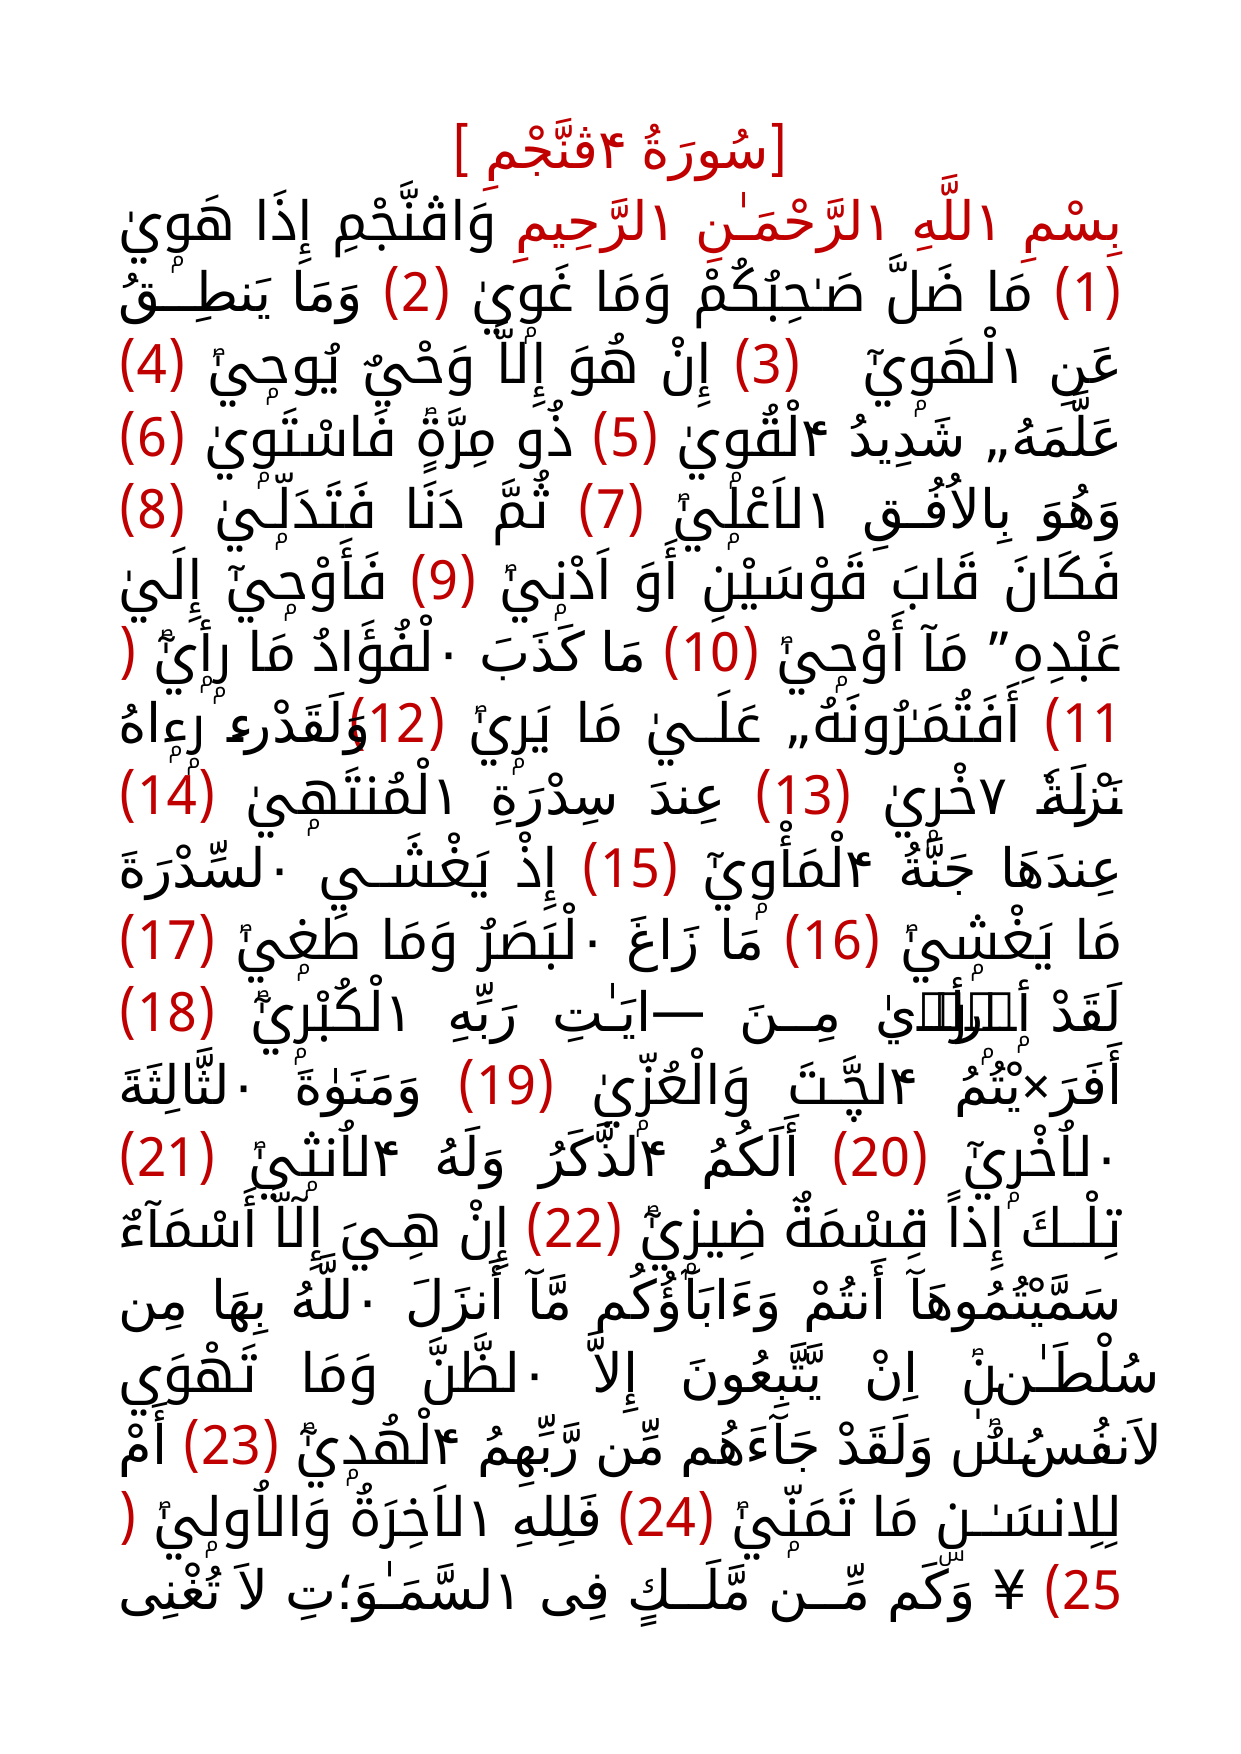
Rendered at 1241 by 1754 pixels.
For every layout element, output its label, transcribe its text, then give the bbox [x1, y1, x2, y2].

subtitle [سُورَةُ ۴ڤنَّجْمِ ] [118, 118, 1122, 191]
text بِسْمِ ۱للَّهِ ۱لرَّحْمَـٰنِ ۱لرَّحِيمِ وَاڤنَّجْمِ إِذَا هَوۭيٰ (1) مَا ضَلَّ صَـٰحِبُكُمْ وَمَا غَوۭيٰ (2) وَمَا يَنطِــقُ عَنِ ۱لْهَوۭيٰٓ (3) إِنْ هُوَ إِلاَّ وَحْيٌ يُوحۭيٰؐ (4) عَلَّمَهُ„ شَدِيدُ ۴لْقُوۭيٰ (5) ذُو مِرَّةٍؐ فَاسْتَوۭيٰ (6) وَهُوَ بِالاُفُـقِ ۱لاَعْلۭيٰؐ (7) ثُمَّ دَنَا فَتَدَلّۭـيٰ (8) فَكَانَ قَابَ قَوْسَيْنِ أَوَ اَدْنۭيٰؐ (9) فَأَوْحۭيٰٓ إِلَيٰ عَبْدِهِ” مَآ أَوْحۭيٰؐ (10) مَا كَذَبَ ۰لْفُؤَادُ مَا رۭأۭيٰٓؐ (11) أَفَتُمَـٰرُونَهُ„ عَلَــيٰ مَا يَرۭيٰؐ (12) وَلَقَدْ رۭءۭاهُ نَزْلَةٗ ۷خْرۭيٰ (13) عِندَ سِدْرَةِ ۱لْمُنتَهۭيٰ (14) عِندَهَا جَنَّةُ ۴لْمَأْوۭيٰٓ (15) إِذْ يَغْشَــي ۰لسِّدْرَةَ مَا يَغْشۭيٰؐ (16) مَا زَاغَ ۰لْبَصَرُ وَمَا طَغۭيٰؐ (17) لَقَدْ رۭأۭيٰ مِــنَ —ايَـٰتِ رَبِّهِ ۱لْكُبْرۭيٰٓؐ (18) أَفَرَ×يْتُمُ ۴لچَّـتَ وَالْعُزّۭيٰ (19) وَمَنَوٰةَ ۰لثَّالِثَةَ ۰لاُخْرۭيٰٓ (20) أَلَكُمُ ۴لذَّكَرُ وَلَهُ ۴لاُنثۭيٰؐ (21) تِلْــكَ إِذاً قِسْمَةٌ ضِيزۭيٰٓؐ (22) إِنْ هِـيَ إِلٓاَّ أَسْمَآءٌ سَمَّيْتُمُوهَآ أَنتُمْ وَءَابَآؤُكُم مَّآ أَنزَلَ ۰للَّهُ بِهَا مِن سُلْطَـٰنٖؐ اِنْ يَّتَّبِعُونَ إِلاَّ ۰لظَّنَّ وَمَا تَهْوَي ۰لاَنفُسُؐ وَلَقَدْ جَآءَهُم مِّن رَّبِّهِمُ ۴لْهُدۭيٰٓؐ (23) أَمْ لِلِانسَـٰــنۣ مَا تَمَنّۭيٰؐ (24) فَلِلهِ ۱لاَخِرَةُ وَالاُولۭيٰؐ (25) ¥ وَكَم مِّــن مَّلَــكٍ فِى ۱لسَّمَـٰوَ؛تِ لاَ تُغْنِى شَفَـٰعَتُهُمْ شَيْـٔاٗ اِلاَّ مِنۢ بَعْدِ أَنْ يَّاذَنننَ ۰للَّهُ لِمَنْ يَّشَآءُ وَيَرْضۭيٰٓؐ (26) إِنَّ ۰لذِيــنَ لاَ يُومِنُونَ بِالاَخِرَةِ لَيُسَمُّونَ ۰لْمَلَئِكَةَ تَسْمِيَةَ ۰لاُنثۭيٰؐ (27) وَمَا لَهُم بِهِ” مِــنْ عِلْمٖؐ اِنْ يَّتَّبِعُونَ إِلاَّ ۰لظَّنَّؐ وَإِنَّ ۰لظَّــنَّ لاَ يُغْنِى مِــنَ ۰لْحَــقّۣ شَيْـٔاًؐ فَأَعْرۣضضضْ عَن مَّن تَوَلّۭــيٰ عَن ذِكْرۣنَا وَلَمْ يُرۣدِ اِلاَّ ۰لْحَيَوٰةَ ۰لدُّنْيۭاؐ (28) ذَ؛لِــكَ مَبْلَغُهُم مِّــنَ ۰لْعِلْمِؐ إِنَّ رَبَّــكَ هُوَ أَعْلَمُ بِمَــن ضَلَّ عَــن سَبِيلِهِؐ” وَهُوَ أَعْلَمُ بِمَـنِ 'هْتَدۭيٰؐ (29) وَلِلهِ مَا فِى ۱لسَّمَـٰوَ؛تِ وَمَا فِى ۱لاَرْضضضِ ڤِيَجْزۣيَ ۰لذِيــنَ أَسَـٰٓــُٔواْ بِمَا عَمِلُواْ وَيَجْزۣيَ ۰لذِيــنَ أَحْسَنُواْ بِالْحُسْنَيؐ (30) ۰لذِيــنَ يَجْتَنِبُونَ كَبَـٰٓئِرَ ۰لِاثْمِ وَالْفَوَ؛حِشَ إِلاَّ ۰للَّمَمَؐ إِنَّ رَبَّــكَ وَ؛سِعُ ۴لْمَغْفِرَةِؐ هُوَ أَعْلَمُ بِكُمُ; إِذَ اَنشَأَكُم مِّــنَ ۰لاَرْضِ وَإِذَ اَنتُمُ; أَجِنَّةٌ فِى بُطُونِ ٱُمَّهَـٰتِكُمْؐ فَلاَ تُزَكُّوٓاْ أَنفُسَكُمْؐ هُوَ أَعْلَمُ بِمَنِ 'تَّقۭيٰٓؐ (31) أَفَرَ×يْتَ ۰ﻟ﮲ تَوَلّۭيٰ (32) وَأَعْطۭيٰ قَلِيلًا وَأَكْدۭيٰٓ (33) أَعِندَهُ„ عِلْمُ ۴لْغَيْبِ فَهُوَ يَرۭيٰٓؐ (34) أَمْ لَمْ يُنَبَّأْ بِمَا فِى صُحُفِ مُوسۭيٰ (35) وَإِبْرَ؛هِيمَ ۰ﻟ﮲ وَفّۭيٰٓ (36) أَلاَّ تَزۣرُ وَازۣرَةٌ وۣزْرَ ٱُخْرۭيٰؐ (37) وَأَن لَّيْسَ لِلِانسَـٰنِ إِلاَّ مَا سَعۭيٰؐ (38) وَأَنَّ سَعْيَهُ„ سَوْفَ يُرۭيٰؐ (39) ثُمَّ يُجْزۭيٰهُ ۴لْجَزَآءَ ۰لاَوْفۭيٰؐ (40) وَأَنَّ إِلَيٰ رَبِّكَ ۰لْمُنتَهۭيٰؐ (41) وَأَنَّهُ„ هُوَ أَضْحَــكَ وَأَبْكۭيٰؐ (42) وَأَنَّهُ„ هُوَ أَمَاتَ وَأَحْيۭاؐ (43) وَأَنَّهُ„ خَلَقَ ۰لزَّوْجَيْـنِ ۱لذَّكَرَ وَالاُنثۭيٰ (44) مِن نُّطْفَةٖ اِذَا تُمْنۭيٰؐ (45) ® وَأَنَّ عَلَيْهِ ۱لنَّشْأَةَ ۰لاُخْرۭيٰؐ (46) وَأَنَّهُ„ هُوَ أَغْنۭيٰ وَأَقْنۭيٰؐ (47) وَأَنَّهُ„ هُوَ رَبُّ ۴لشِّعْرۭيٰؐ (48) وَأَنَّهُ; أَهْلَكَ عَاداً ۰لاُّولۭيٰ (49) وَثَمُوداً فَمَآ أَبْقۭيٰ (50) وَقَوْمَ نُوحٍ مِّــن قَبْلُؐ إِنَّهُمْ كَانُواْ هُمُ; أَظْلَمَ وَأَطْغۭيٰؐ (51) وَالْمُوتَفِكَةَ أَهْوۭيٰؐ (52) فَغَشّۭيٰهَا مَا غَشّۭيٰؐ (53) فَبِأَيِّ ءَالآَءِ رَبِّكَ تَتَمَارۭيٰؐ (54) هَـٰذَا نَذِيرٌ مِّــنَ ۰لنُّذُرۣ ۱لاُولۭيٰٓؐ (55) أَزۣفَتِ ۱لاَزۣفَةُؐ (56) لَيْــسَ لَهَا مِن دُونِ ۱للَّهِ كَاشِفَة٘ؐ (57) اَفَمِنْ هَـٰذَا ۰لْحَدِيثِ تَعْجَبُونَ (58) وَتَضْحَكُونَ وَلاَ تَبْكُونَ (59) وَأَنتُمْ سَـٰمِدُونَؐ (60) فَاسْجُدُواْ لِلهِ وَاعْبُدُواْ (61) [118, 191, 1122, 1631]
